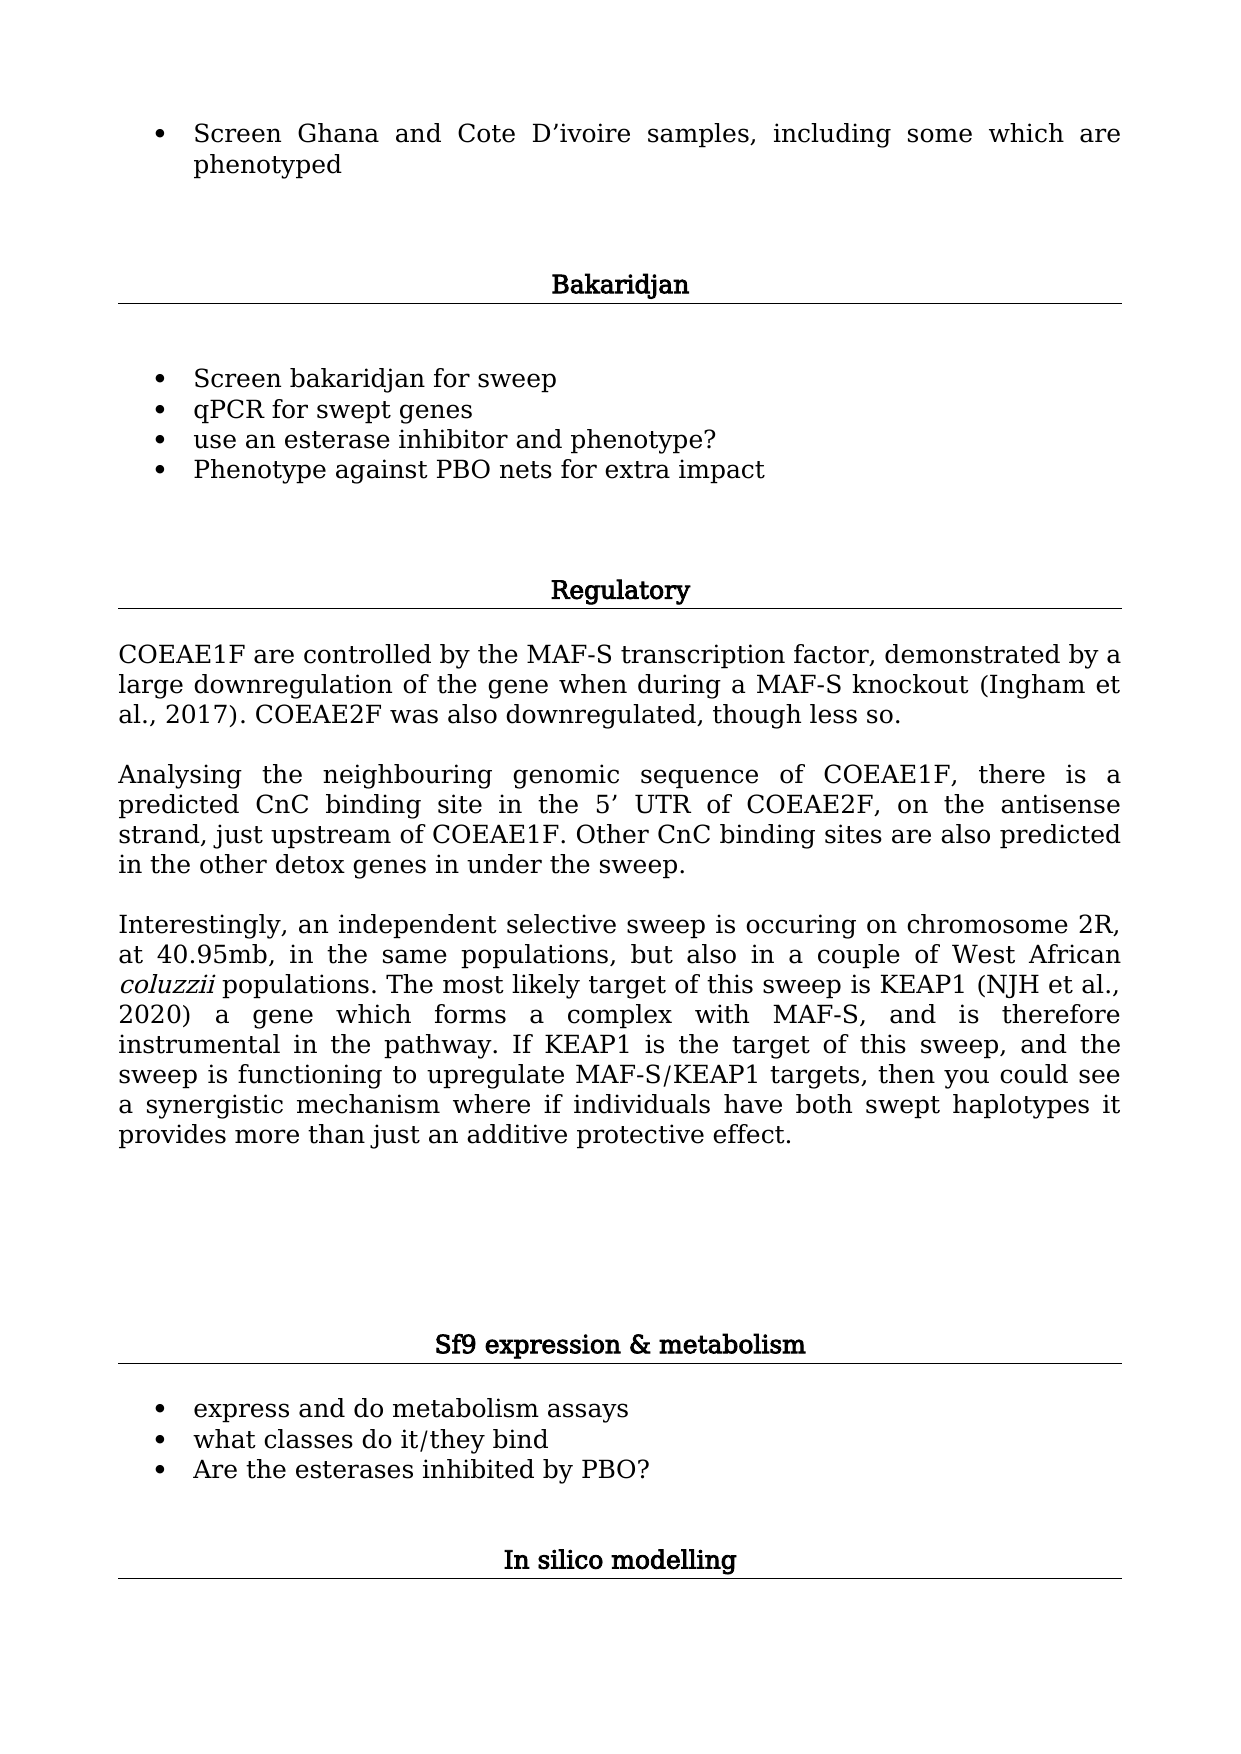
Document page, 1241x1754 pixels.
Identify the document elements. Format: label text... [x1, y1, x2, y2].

list express and do metabolism assays [156, 1393, 1122, 1423]
text Bakaridjan [118, 268, 1122, 303]
list Screen Ghana and Cote D’ivoire samples, including some which are phenotyped [156, 118, 1122, 178]
text Regulatory [118, 574, 1122, 608]
list use an esterase inhibitor and phenotype? [156, 423, 1122, 454]
text Interestingly, an independent selective sweep is occuring on chromosome 2R, at 40.95mb, in the same populations, but also in a couple of West African coluzzii populations. The most likely target of this sweep is KEAP1 (NJH et al., 2020) a gene which forms a complex with MAF-S, and is therefore instrumental in the pathway. If KEAP1 is the target of this sweep, and the sweep is functioning to upregulate MAF-S/KEAP1 targets, then you could see a synergistic mechanism where if individuals have both swept haplotypes it provides more than just an additive protective effect. [118, 908, 1122, 1148]
list qPCR for swept genes [156, 393, 1122, 423]
text COEAE1F are controlled by the MAF-S transcription factor, demonstrated by a large downregulation of the gene when during a MAF-S knockout (Ingham et al., 2017). COEAE2F was also downregulated, though less so. [118, 638, 1122, 728]
list Are the esterases inhibited by PBO? [156, 1453, 1122, 1484]
text In silico modelling [118, 1544, 1122, 1578]
list Screen bakaridjan for sweep [156, 363, 1122, 393]
text Sf9 expression & metabolism [118, 1328, 1122, 1363]
text Analysing the neighbouring genomic sequence of COEAE1F, there is a predicted CnC binding site in the 5’ UTR of COEAE2F, on the antisense strand, just upstream of COEAE1F. Other CnC binding sites are also predicted in the other detox genes in under the sweep. [118, 758, 1122, 878]
list what classes do it/they bind [156, 1423, 1122, 1453]
list Phenotype against PBO nets for extra impact [156, 454, 1122, 484]
